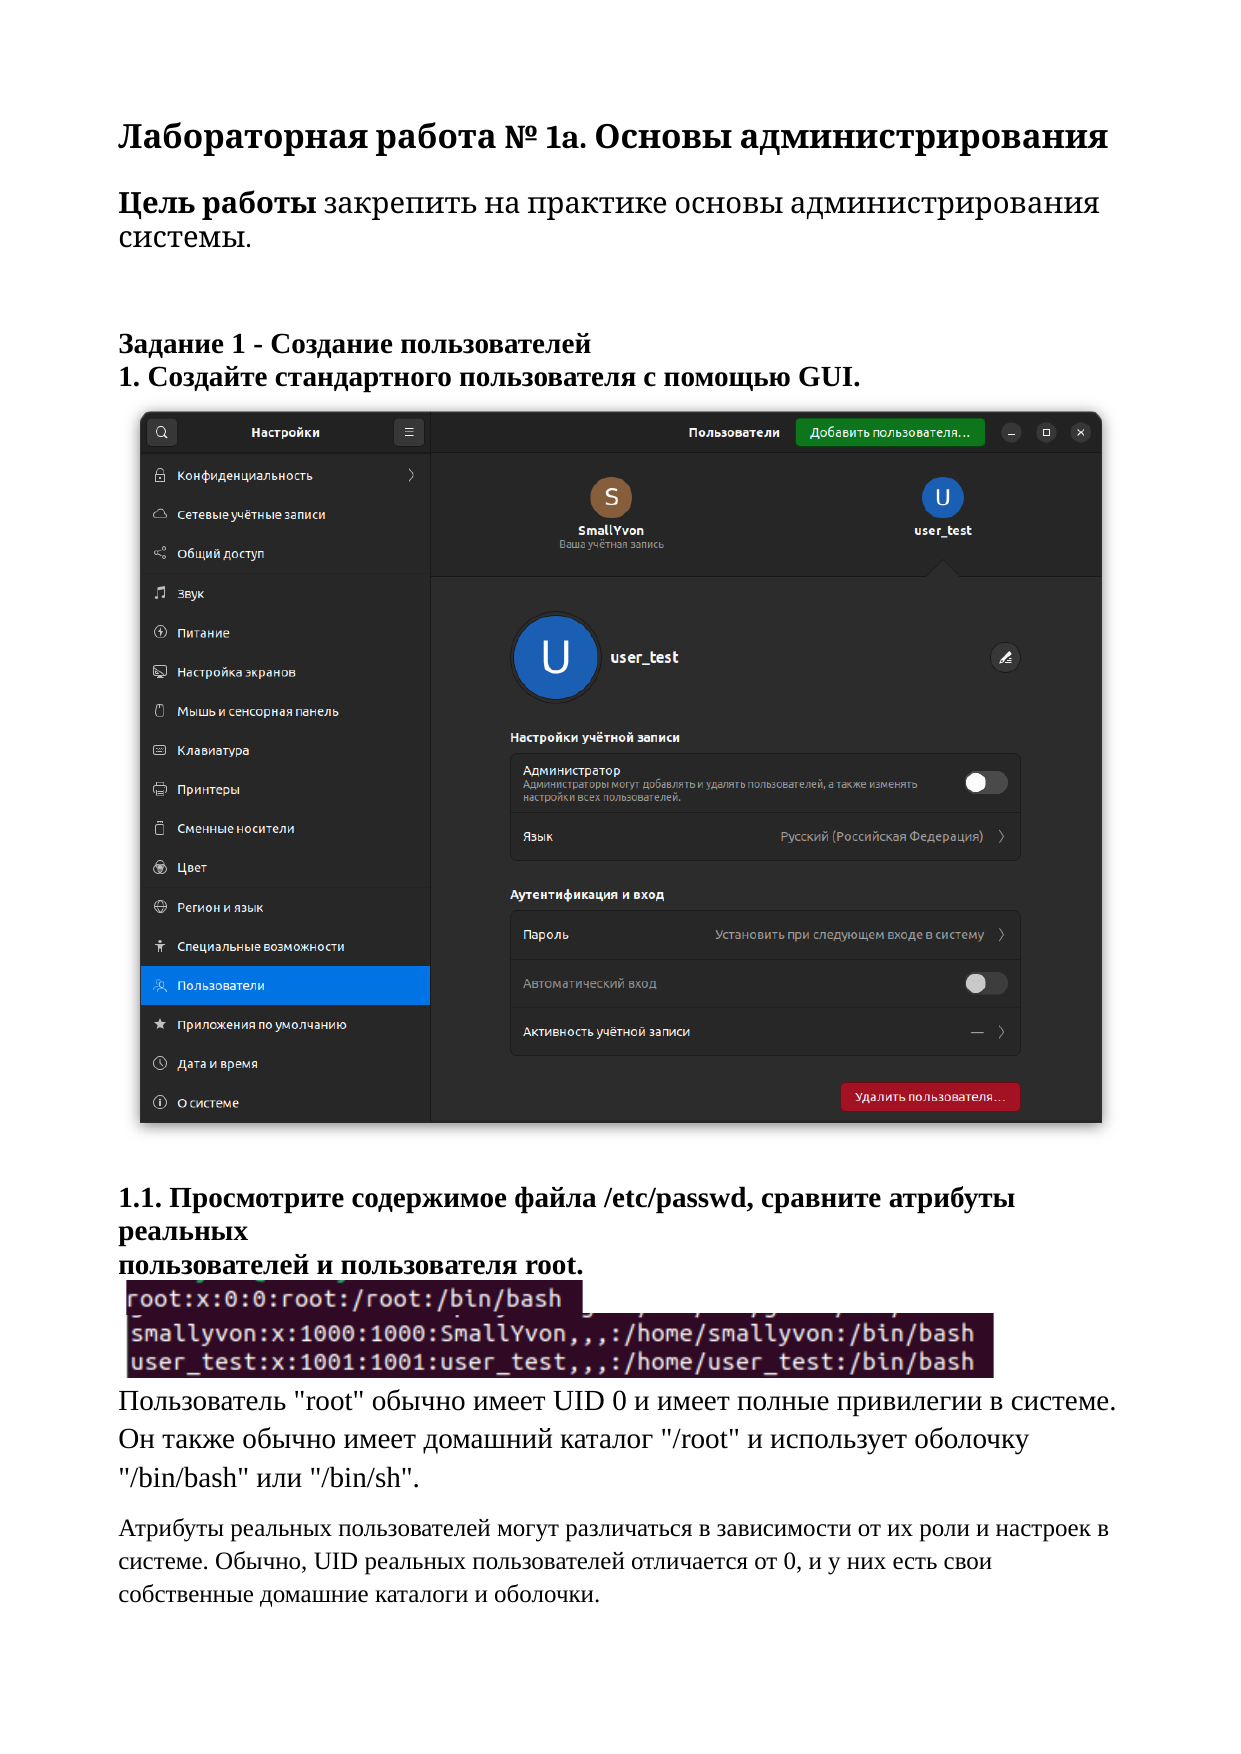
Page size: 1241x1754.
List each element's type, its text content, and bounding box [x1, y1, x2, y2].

subtitle Лабораторная работа № 1a. Основы администрирования [118, 118, 1122, 156]
subtitle Цель работы закрепить на практике основы администрирования системы. [118, 188, 1122, 255]
text Атрибуты реальных пользователей могут различаться в зависимости от их роли и настроек в системе. Обычно, UID реальных пользователей отличается от 0, и у них есть свои собственные домашние каталоги и оболочки. [118, 1513, 1122, 1608]
text пользователей и пользователя root. [118, 1247, 1122, 1280]
picture [118, 392, 1123, 1147]
text Пользователь "root" обычно имеет UID 0 и имеет полные привилегии в системе. Он также обычно имеет домашний каталог "/root" и использует оболочку "/bin/bash" или "/bin/sh". [118, 1371, 1122, 1494]
text Задание 1 - Создание пользователей [118, 326, 1122, 359]
text 1.1. Просмотрите содержимое файла /etc/passwd, сравните атрибуты реальных [118, 1180, 1122, 1247]
picture [126, 1280, 994, 1378]
text 1. Создайте стандартного пользователя с помощью GUI. [118, 359, 1122, 392]
